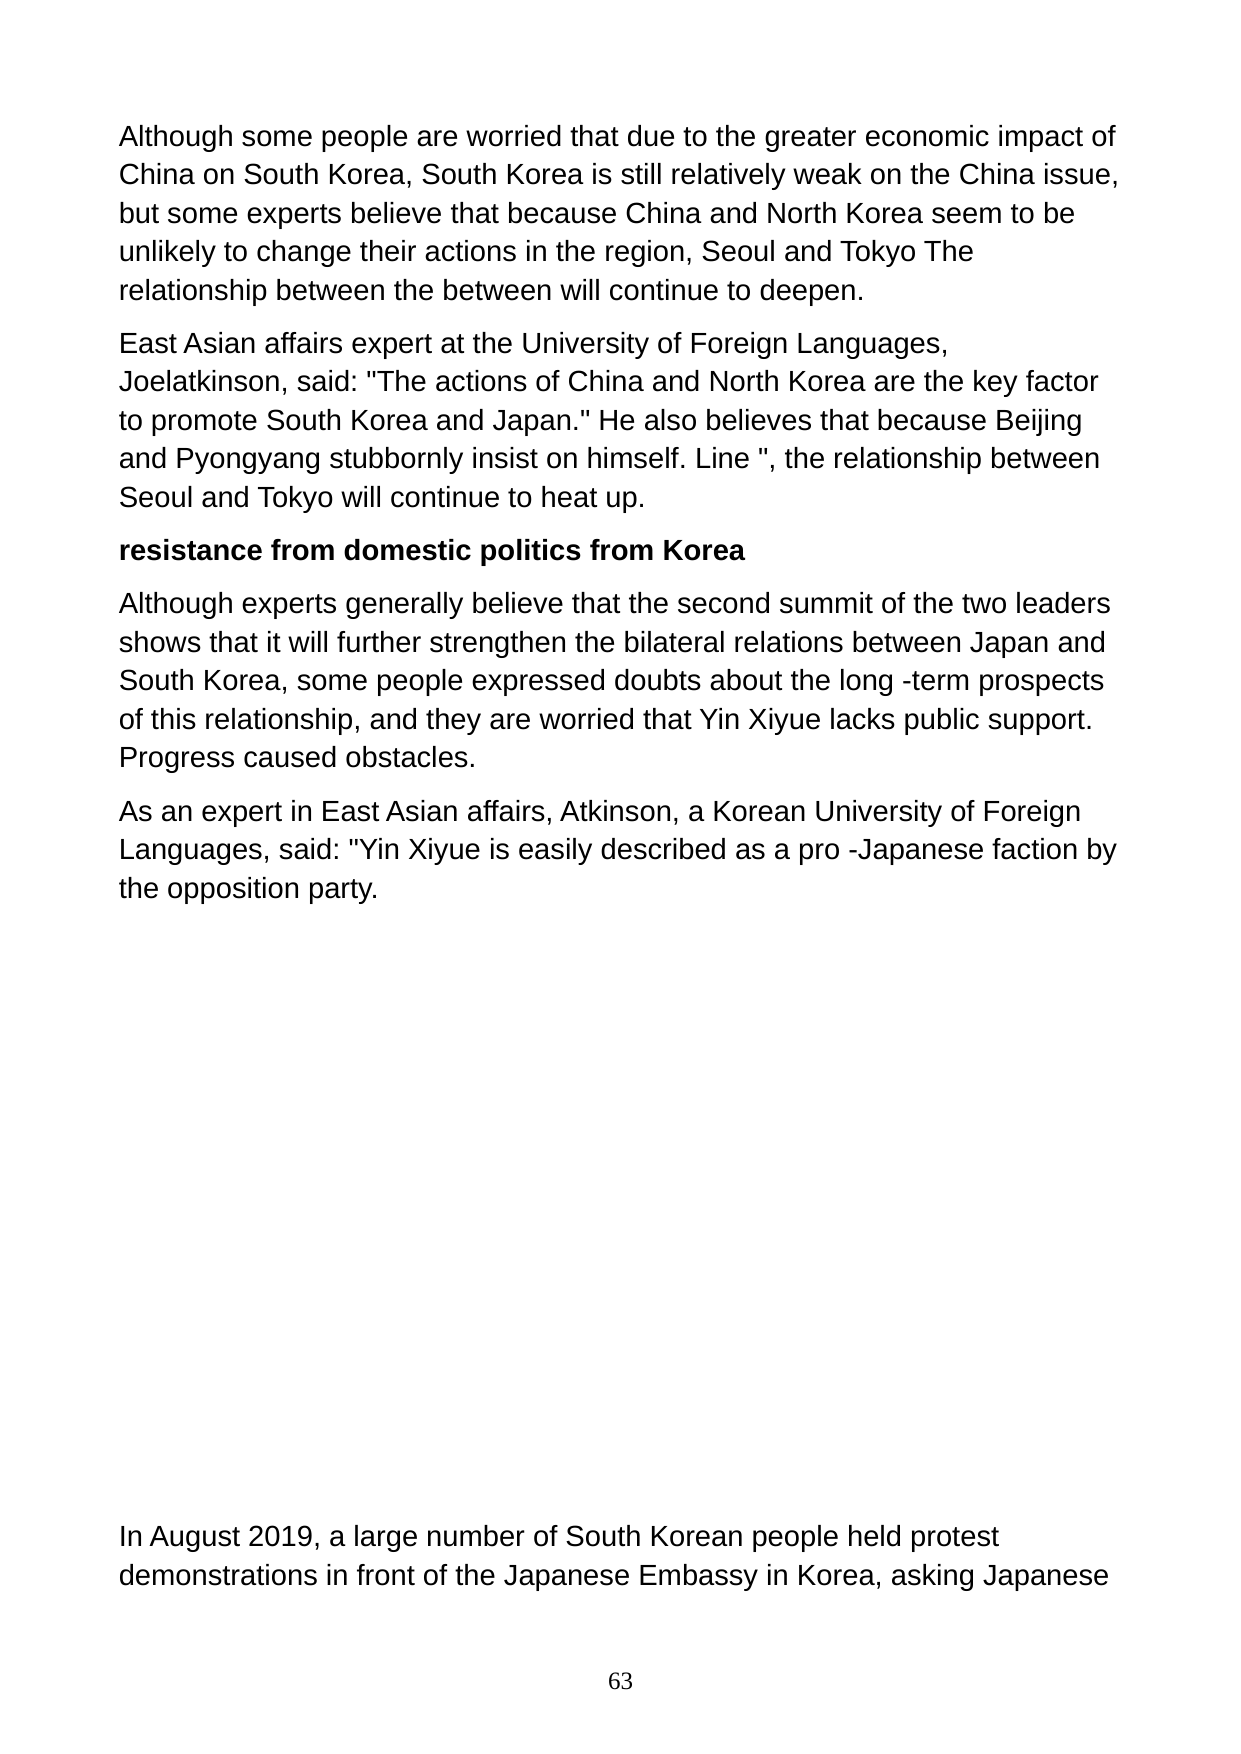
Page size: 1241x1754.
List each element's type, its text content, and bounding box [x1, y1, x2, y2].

text Although some people are worried that due to the greater economic impact of China on South Korea, South Korea is still relatively weak on the China issue, but some experts believe that because China and North Korea seem to be unlikely to change their actions in the region, Seoul and Tokyo The relationship between the between will continue to deepen. [118, 118, 1122, 306]
text Although experts generally believe that the second summit of the two leaders shows that it will further strengthen the bilateral relations between Japan and South Korea, some people expressed doubts about the long -term prospects of this relationship, and they are worried that Yin Xiyue lacks public support. Progress caused obstacles. [118, 586, 1122, 774]
text resistance from domestic politics from Korea [118, 533, 1122, 567]
text As an expert in East Asian affairs, Atkinson, a Korean University of Foreign Languages, said: "Yin Xiyue is easily described as a pro -Japanese faction by the opposition party. [118, 793, 1122, 904]
text East Asian affairs expert at the University of Foreign Languages, Joelatkinson, said: "The actions of China and North Korea are the key factor to promote South Korea and Japan." He also believes that because Beijing and Pyongyang stubbornly insist on himself. Line ", the relationship between Seoul and Tokyo will continue to heat up. [118, 326, 1122, 513]
text In August 2019, a large number of South Korean people held protest demonstrations in front of the Japanese Embassy in Korea, asking Japanese [118, 924, 1122, 1591]
